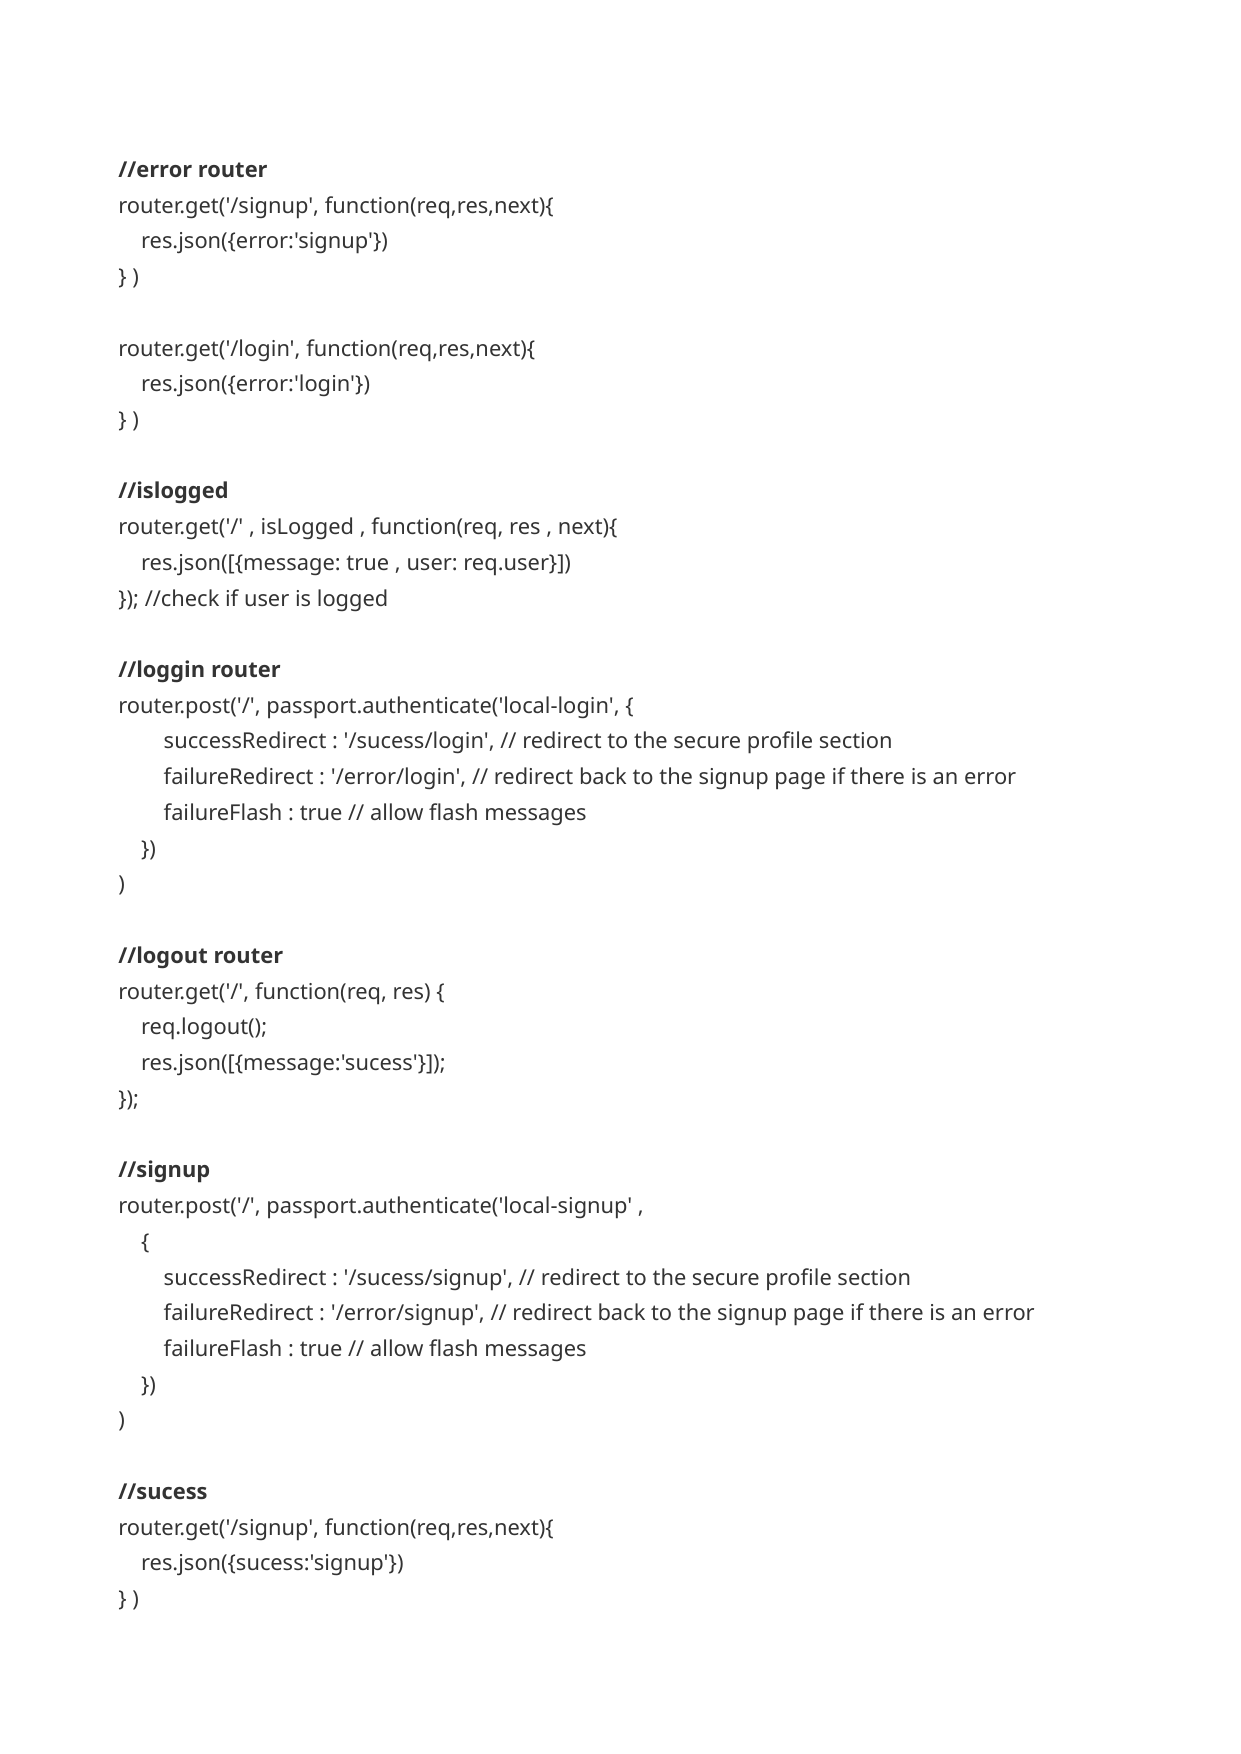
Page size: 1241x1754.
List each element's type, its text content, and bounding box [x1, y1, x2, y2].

text successRedirect : '/sucess/signup', // redirect to the secure profile section [118, 1261, 1122, 1291]
text //logout router [118, 940, 1122, 970]
text }); [118, 1083, 1122, 1113]
text }) [118, 1369, 1122, 1398]
text } ) [118, 261, 1122, 291]
text ) [118, 868, 1122, 898]
text failureRedirect : '/error/signup', // redirect back to the signup page if there is an error [118, 1297, 1122, 1327]
text res.json([{message:'sucess'}]); [118, 1047, 1122, 1077]
text } ) [118, 404, 1122, 434]
text router.get('/' , isLogged , function(req, res , next){ [118, 511, 1122, 541]
text }) [118, 833, 1122, 862]
text router.get('/login', function(req,res,next){ [118, 332, 1122, 362]
text router.get('/', function(req, res) { [118, 976, 1122, 1005]
text res.json({error:'signup'}) [118, 225, 1122, 255]
text failureRedirect : '/error/login', // redirect back to the signup page if there is an error [118, 761, 1122, 791]
text router.get('/signup', function(req,res,next){ [118, 1512, 1122, 1541]
text //signup [118, 1154, 1122, 1184]
text //error router [118, 154, 1122, 184]
text router.get('/signup', function(req,res,next){ [118, 189, 1122, 219]
text //loggin router [118, 654, 1122, 684]
text //sucess [118, 1476, 1122, 1506]
text res.json({error:'login'}) [118, 368, 1122, 398]
text successRedirect : '/sucess/login', // redirect to the secure profile section [118, 726, 1122, 755]
text res.json({sucess:'signup'}) [118, 1547, 1122, 1577]
text }); //check if user is logged [118, 583, 1122, 612]
text router.post('/', passport.authenticate('local-login', { [118, 690, 1122, 719]
text } ) [118, 1583, 1122, 1613]
text req.logout(); [118, 1011, 1122, 1041]
text failureFlash : true // allow flash messages [118, 1333, 1122, 1363]
text router.post('/', passport.authenticate('local-signup' , [118, 1190, 1122, 1220]
text ) [118, 1404, 1122, 1434]
text res.json([{message: true , user: req.user}]) [118, 547, 1122, 577]
text { [118, 1226, 1122, 1256]
text //islogged [118, 475, 1122, 505]
text failureFlash : true // allow flash messages [118, 797, 1122, 827]
